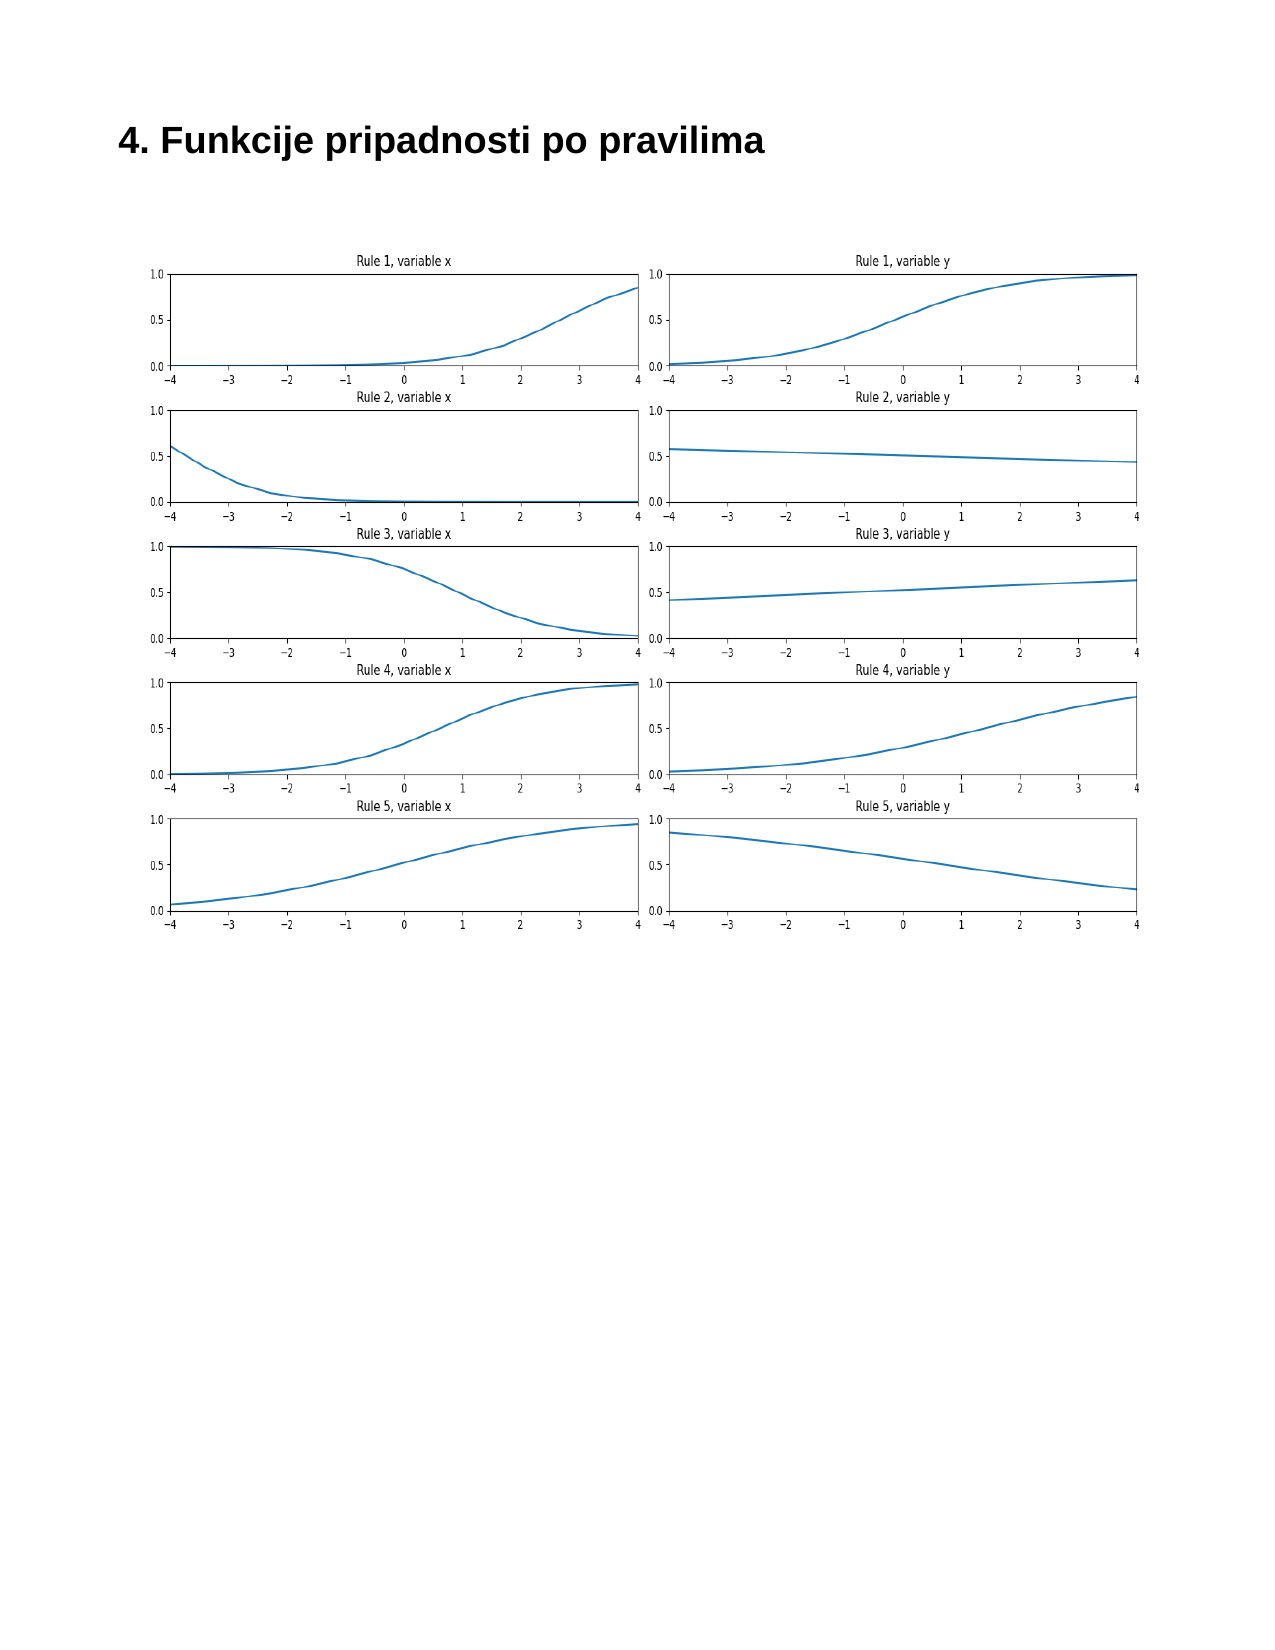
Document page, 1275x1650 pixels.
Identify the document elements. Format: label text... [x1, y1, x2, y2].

subtitle 4. Funkcije pripadnosti po pravilima [118, 118, 1157, 162]
picture [14, 174, 1261, 1001]
